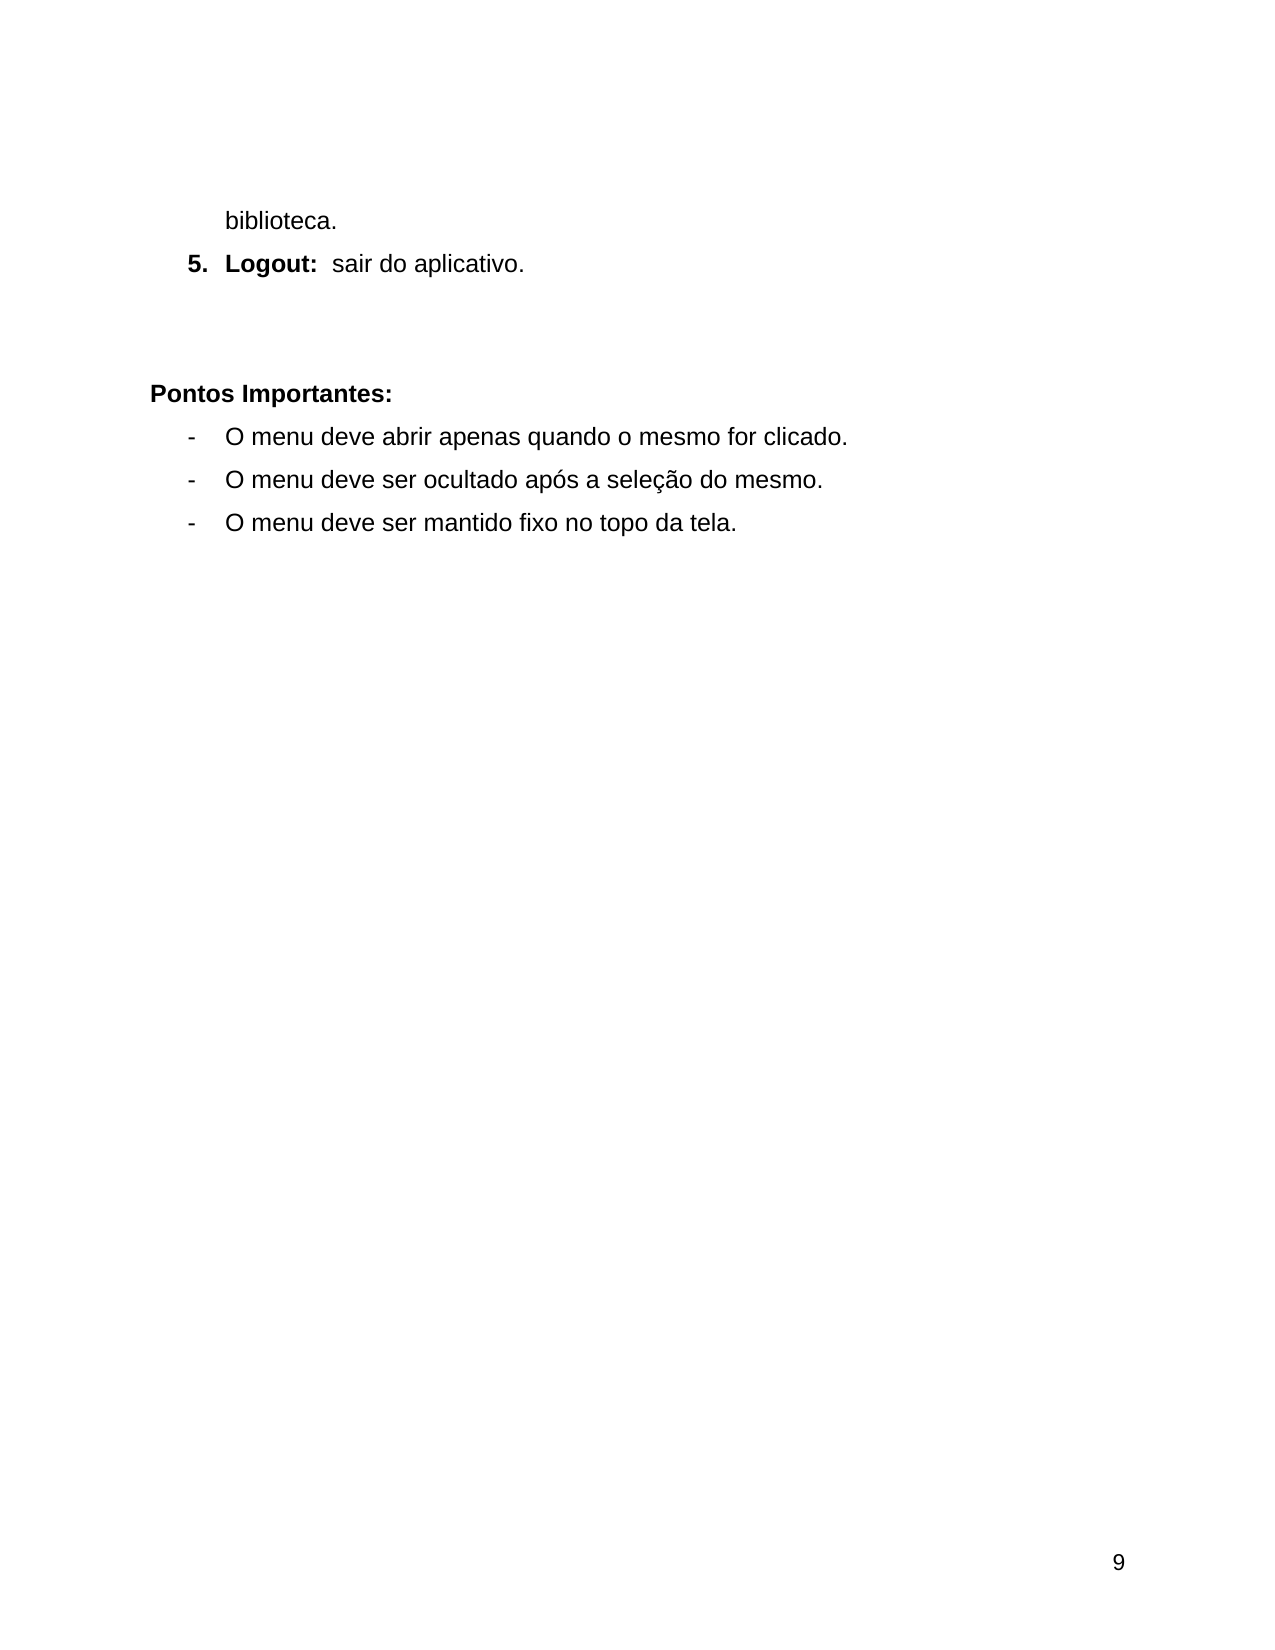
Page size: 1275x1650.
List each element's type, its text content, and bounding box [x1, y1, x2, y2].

list O menu deve ser ocultado após a seleção do mesmo. [187, 465, 1125, 494]
list O menu deve ser mantido fixo no topo da tela. [187, 508, 1125, 537]
list Logout: sair do aplicativo. [187, 249, 1125, 278]
text Pontos Importantes: [150, 379, 1125, 407]
list O menu deve abrir apenas quando o mesmo for clicado. [187, 422, 1125, 451]
list biblioteca. [187, 206, 1125, 235]
